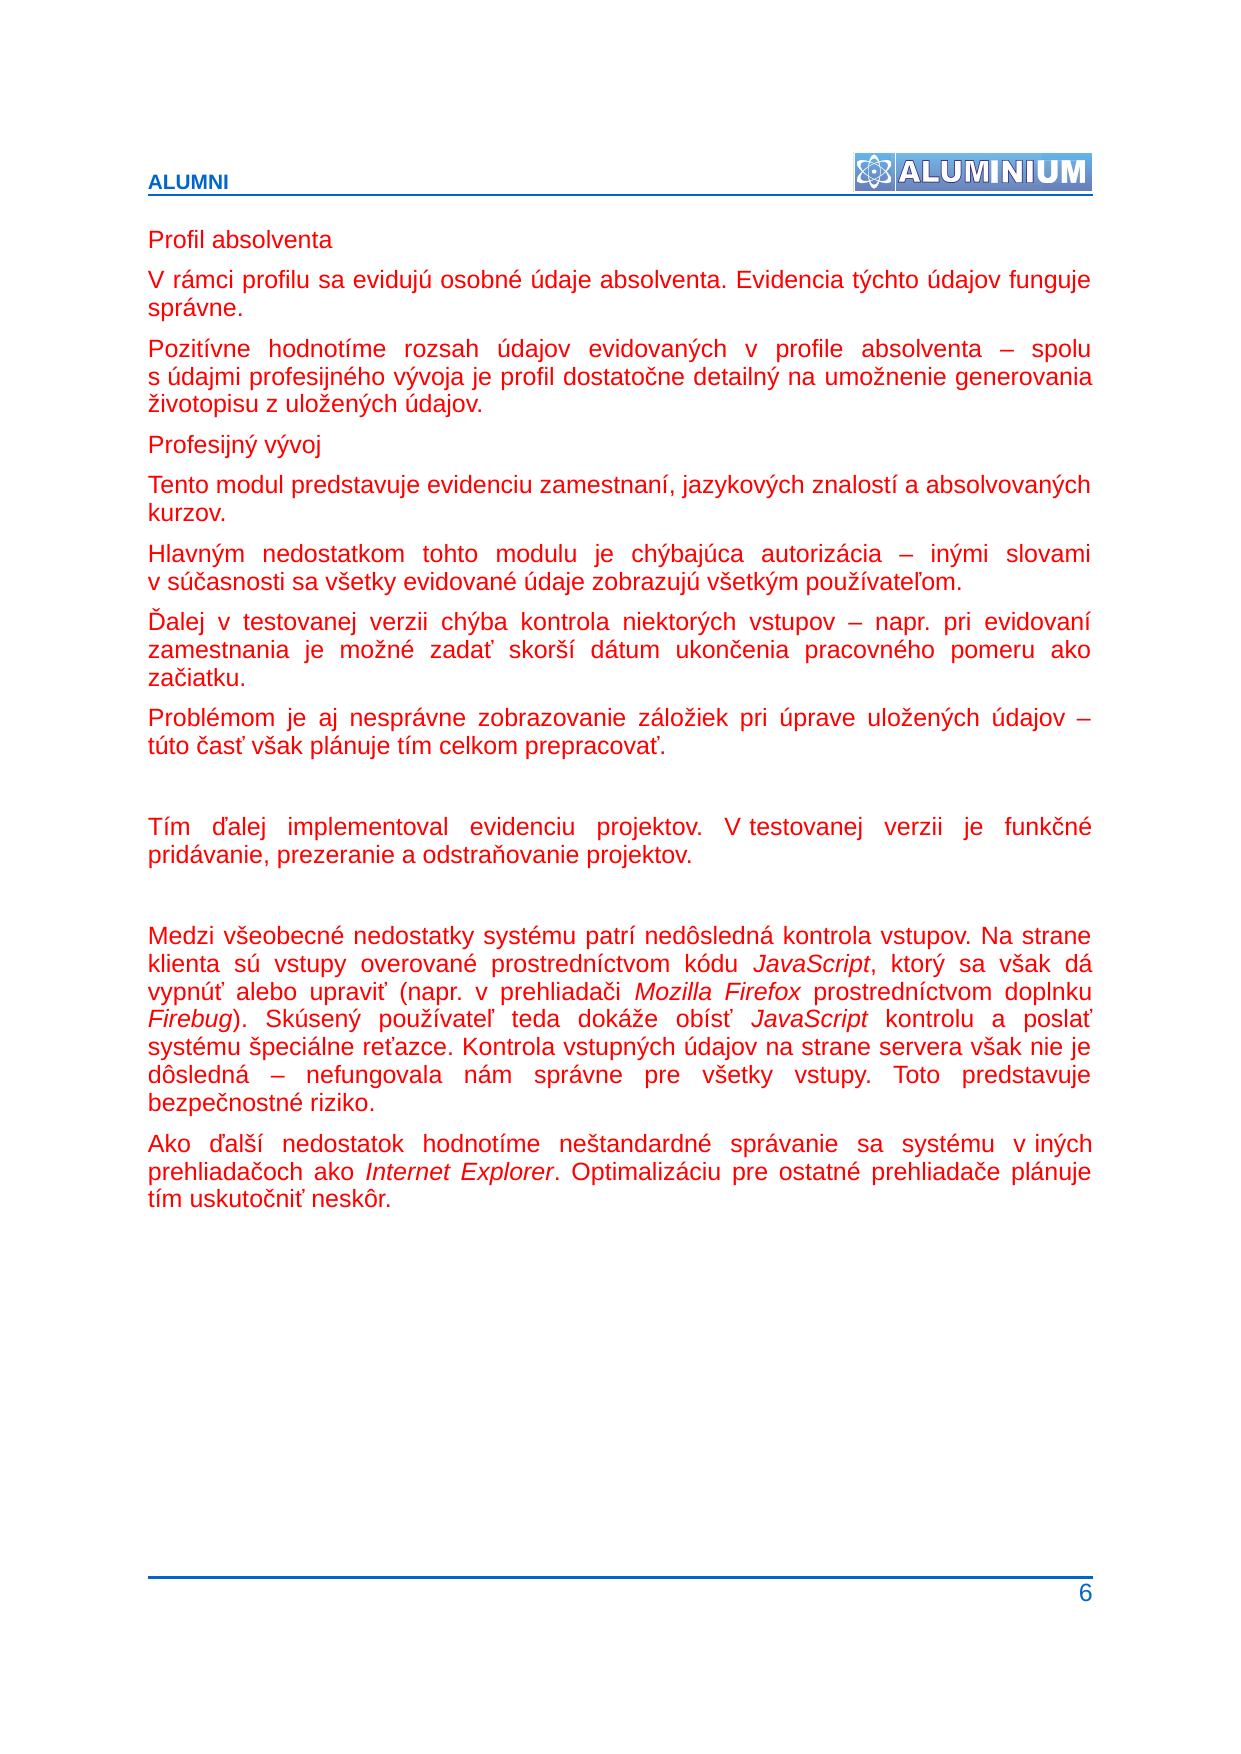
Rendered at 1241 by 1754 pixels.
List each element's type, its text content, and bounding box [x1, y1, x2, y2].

text Hlavným nedostatkom tohto modulu je chýbajúca autorizácia – inými slovami v súčasnosti sa všetky evidované údaje zobrazujú všetkým používateľom. [148, 539, 1093, 595]
text Profil absolventa [148, 226, 1093, 253]
text Medzi všeobecné nedostatky systému patrí nedôsledná kontrola vstupov. Na strane klienta sú vstupy overované prostredníctvom kódu JavaScript, ktorý sa však dá vypnúť alebo upraviť (napr. v prehliadači Mozilla Firefox prostredníctvom doplnku Firebug). Skúsený používateľ teda dokáže obísť JavaScript kontrolu a poslať systému špeciálne reťazce. Kontrola vstupných údajov na strane servera však nie je dôsledná – nefungovala nám správne pre všetky vstupy. Toto predstavuje bezpečnostné riziko. [148, 921, 1093, 1117]
text Problémom je aj nesprávne zobrazovanie záložiek pri úprave uložených údajov – túto časť však plánuje tím celkom prepracovať. [148, 704, 1093, 760]
text Pozitívne hodnotíme rozsah údajov evidovaných v profile absolventa – spolu s údajmi profesijného vývoja je profil dostatočne detailný na umožnenie generovania životopisu z uložených údajov. [148, 334, 1093, 418]
text Ďalej v testovanej verzii chýba kontrola niektorých vstupov – napr. pri evidovaní zamestnania je možné zadať skorší dátum ukončenia pracovného pomeru ako začiatku. [148, 608, 1093, 691]
text Ako ďalší nedostatok hodnotíme neštandardné správanie sa systému v iných prehliadačoch ako Internet Explorer. Optimalizáciu pre ostatné prehliadače plánuje tím uskutočniť neskôr. [148, 1129, 1093, 1213]
text Tím ďalej implementoval evidenciu projektov. V testovanej verzii je funkčné pridávanie, prezeranie a odstraňovanie projektov. [148, 813, 1093, 868]
text Profesijný vývoj [148, 431, 1093, 458]
text V rámci profilu sa evidujú osobné údaje absolventa. Evidencia týchto údajov funguje správne. [148, 266, 1093, 322]
text Tento modul predstavuje evidenciu zamestnaní, jazykových znalostí a absolvovaných kurzov. [148, 471, 1093, 527]
